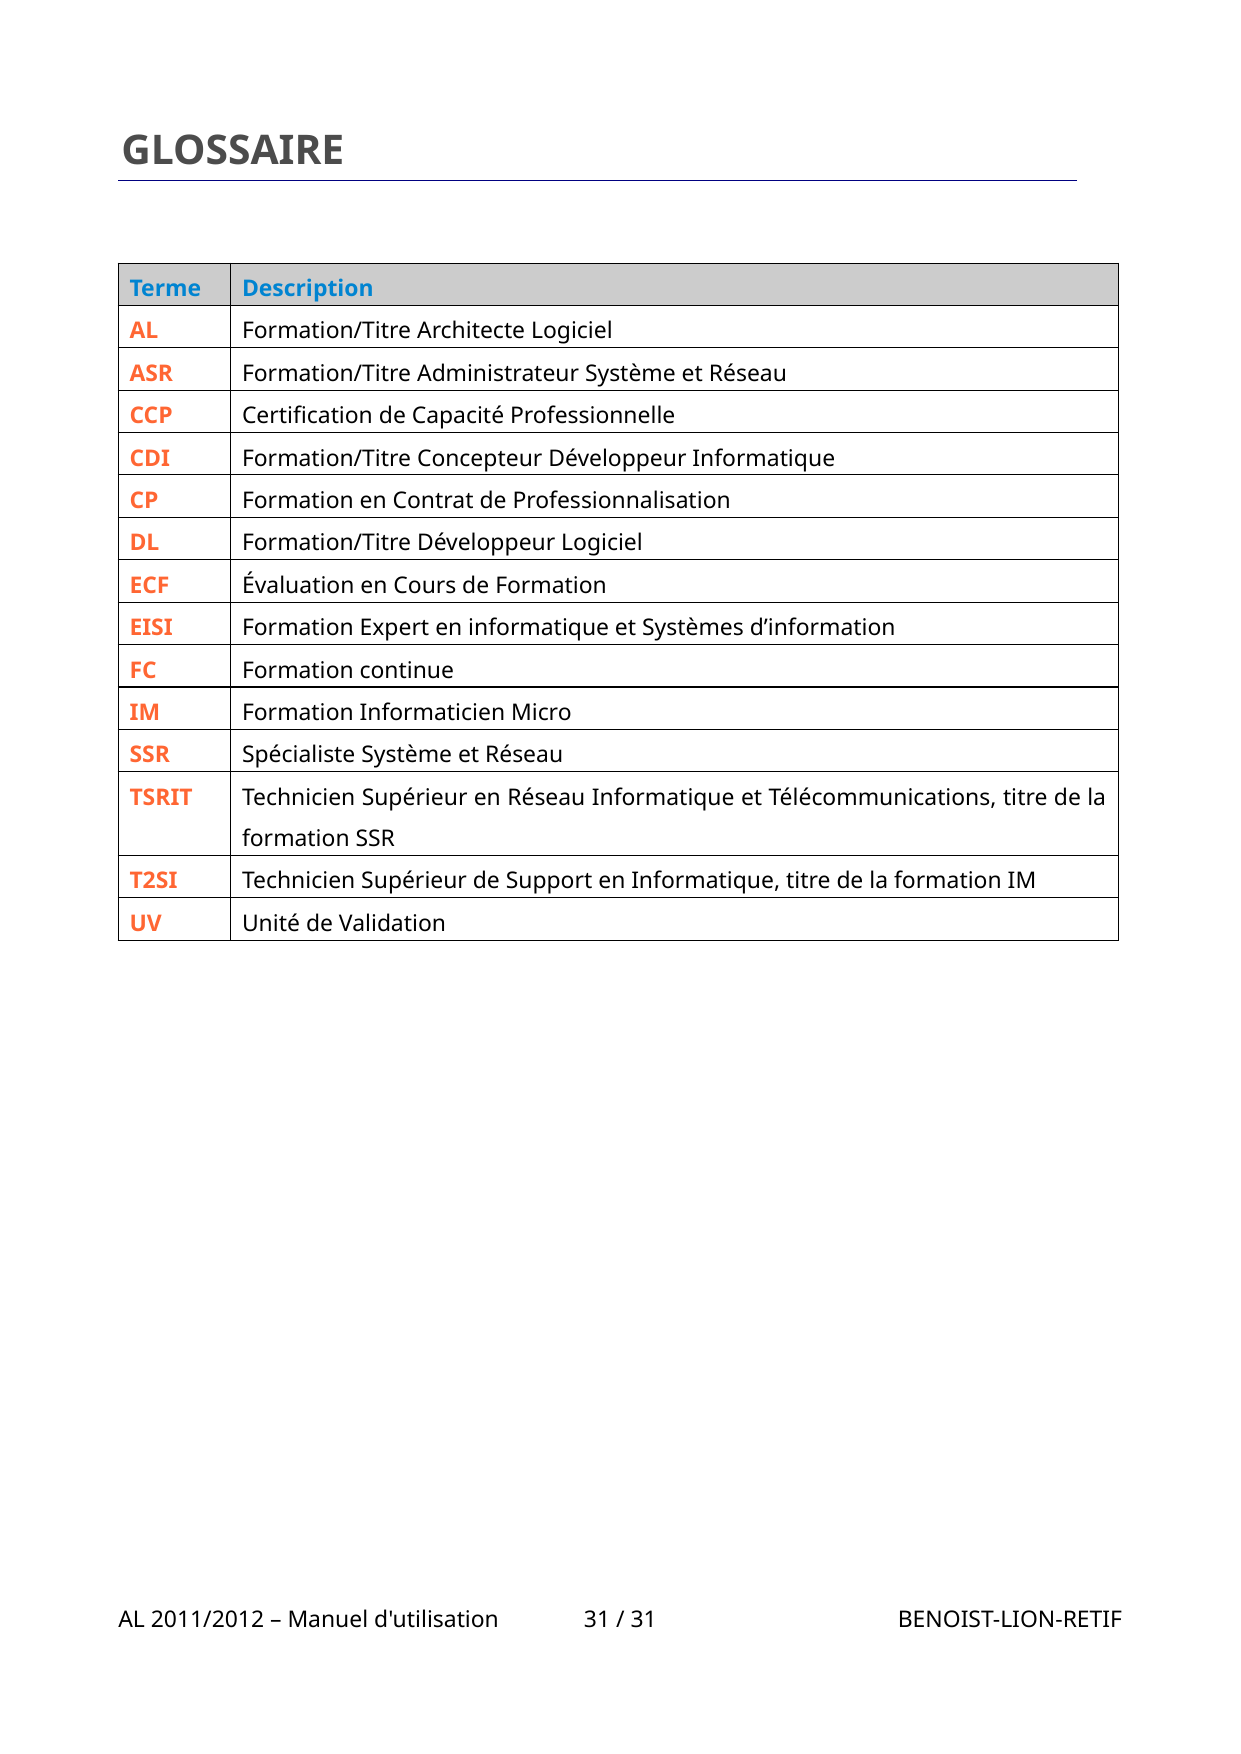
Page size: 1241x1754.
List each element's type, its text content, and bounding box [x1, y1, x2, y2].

table_cell Formation/Titre Développeur Logiciel [231, 518, 1118, 559]
table_cell Unité de Validation [231, 898, 1118, 940]
table_cell Formation/Titre Administrateur Système et Réseau [231, 348, 1118, 389]
table_cell Technicien Supérieur en Réseau Informatique et Télécommunications, titre de la formation SSR [231, 772, 1118, 855]
table_cell Évaluation en Cours de Formation [231, 560, 1118, 602]
table_cell DL [119, 518, 230, 559]
table_cell AL [119, 306, 230, 347]
table_cell Formation/Titre Concepteur Développeur Informatique [231, 433, 1118, 474]
subtitle Glossaire [118, 118, 1077, 180]
table_cell Certification de Capacité Professionnelle [231, 391, 1118, 432]
table_cell CP [119, 475, 230, 517]
table_cell ECF [119, 560, 230, 602]
table_cell TSRIT [119, 772, 230, 855]
table_cell CCP [119, 391, 230, 432]
table_cell Technicien Supérieur de Support en Informatique, titre de la formation IM [231, 856, 1118, 897]
table_cell Formation Informaticien Micro [231, 688, 1118, 729]
table_cell CDI [119, 433, 230, 474]
table_header Description [231, 264, 1118, 305]
table_cell Formation Expert en informatique et Systèmes d’information [231, 603, 1118, 644]
table_cell UV [119, 898, 230, 940]
table_cell Formation en Contrat de Professionnalisation [231, 475, 1118, 517]
table_cell ASR [119, 348, 230, 389]
table_cell EISI [119, 603, 230, 644]
table_cell Spécialiste Système et Réseau [231, 730, 1118, 771]
table_cell T2SI [119, 856, 230, 897]
table_cell IM [119, 688, 230, 729]
table_cell FC [119, 645, 230, 686]
table_cell Formation/Titre Architecte Logiciel [231, 306, 1118, 347]
table_cell SSR [119, 730, 230, 771]
table_header Terme [119, 264, 230, 305]
table_cell Formation continue [231, 645, 1118, 686]
